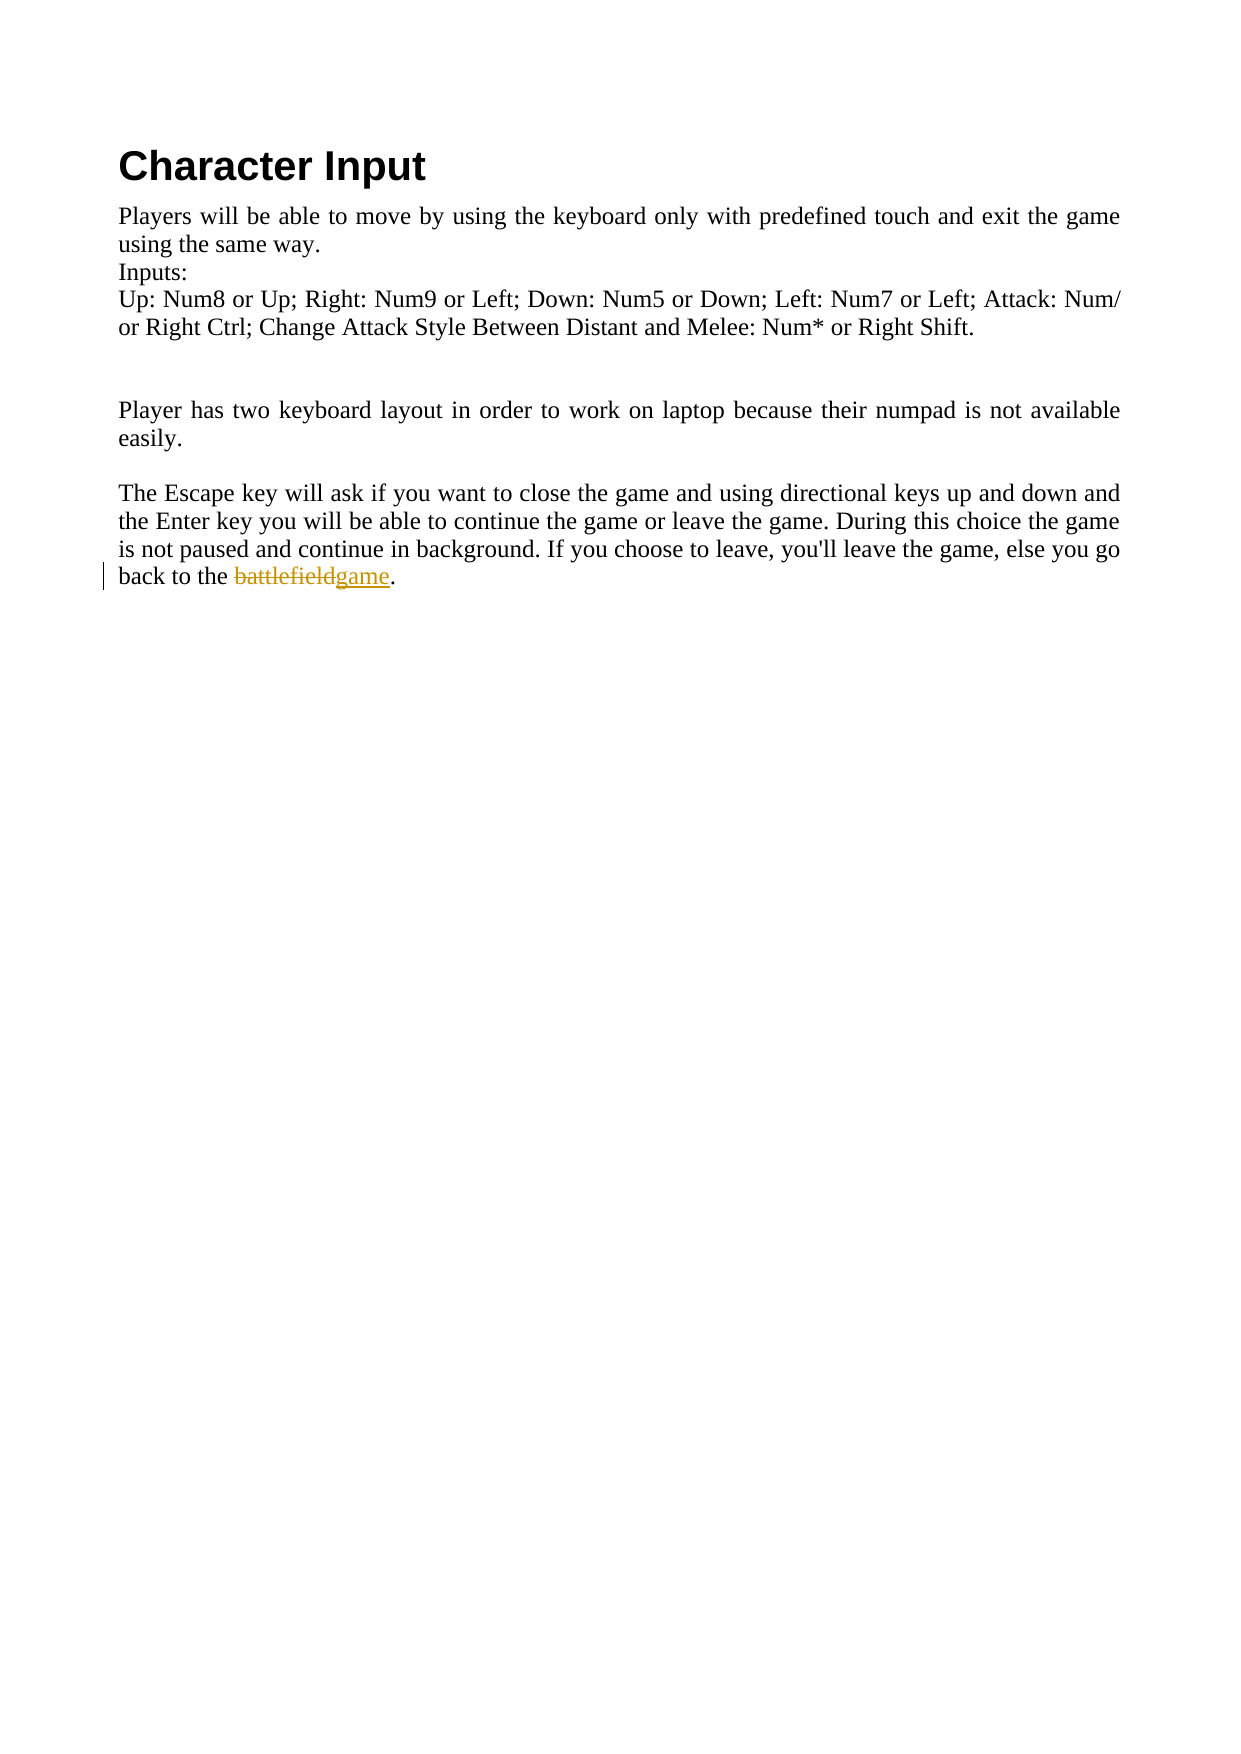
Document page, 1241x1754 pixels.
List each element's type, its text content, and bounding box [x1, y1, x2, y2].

text Players will be able to move by using the keyboard only with predefined touch and exit the game using the same way. [118, 202, 1122, 258]
text Up: Num8 or Up; Right: Num9 or Left; Down: Num5 or Down; Left: Num7 or Left; Attack: Num/ or Right Ctrl; Change Attack Style Between Distant and Melee: Num* or Right Shift. [118, 285, 1122, 341]
text Player has two keyboard layout in order to work on laptop because their numpad is not available easily. [118, 396, 1122, 452]
subtitle Character Input [118, 143, 1122, 190]
text The Escape key will ask if you want to close the game and using directional keys up and down and the Enter key you will be able to continue the game or leave the game. During this choice the game is not paused and continue in background. If you choose to leave, you'll leave the game, else you go back to the game. [118, 479, 1122, 590]
text Inputs: [118, 258, 1122, 285]
